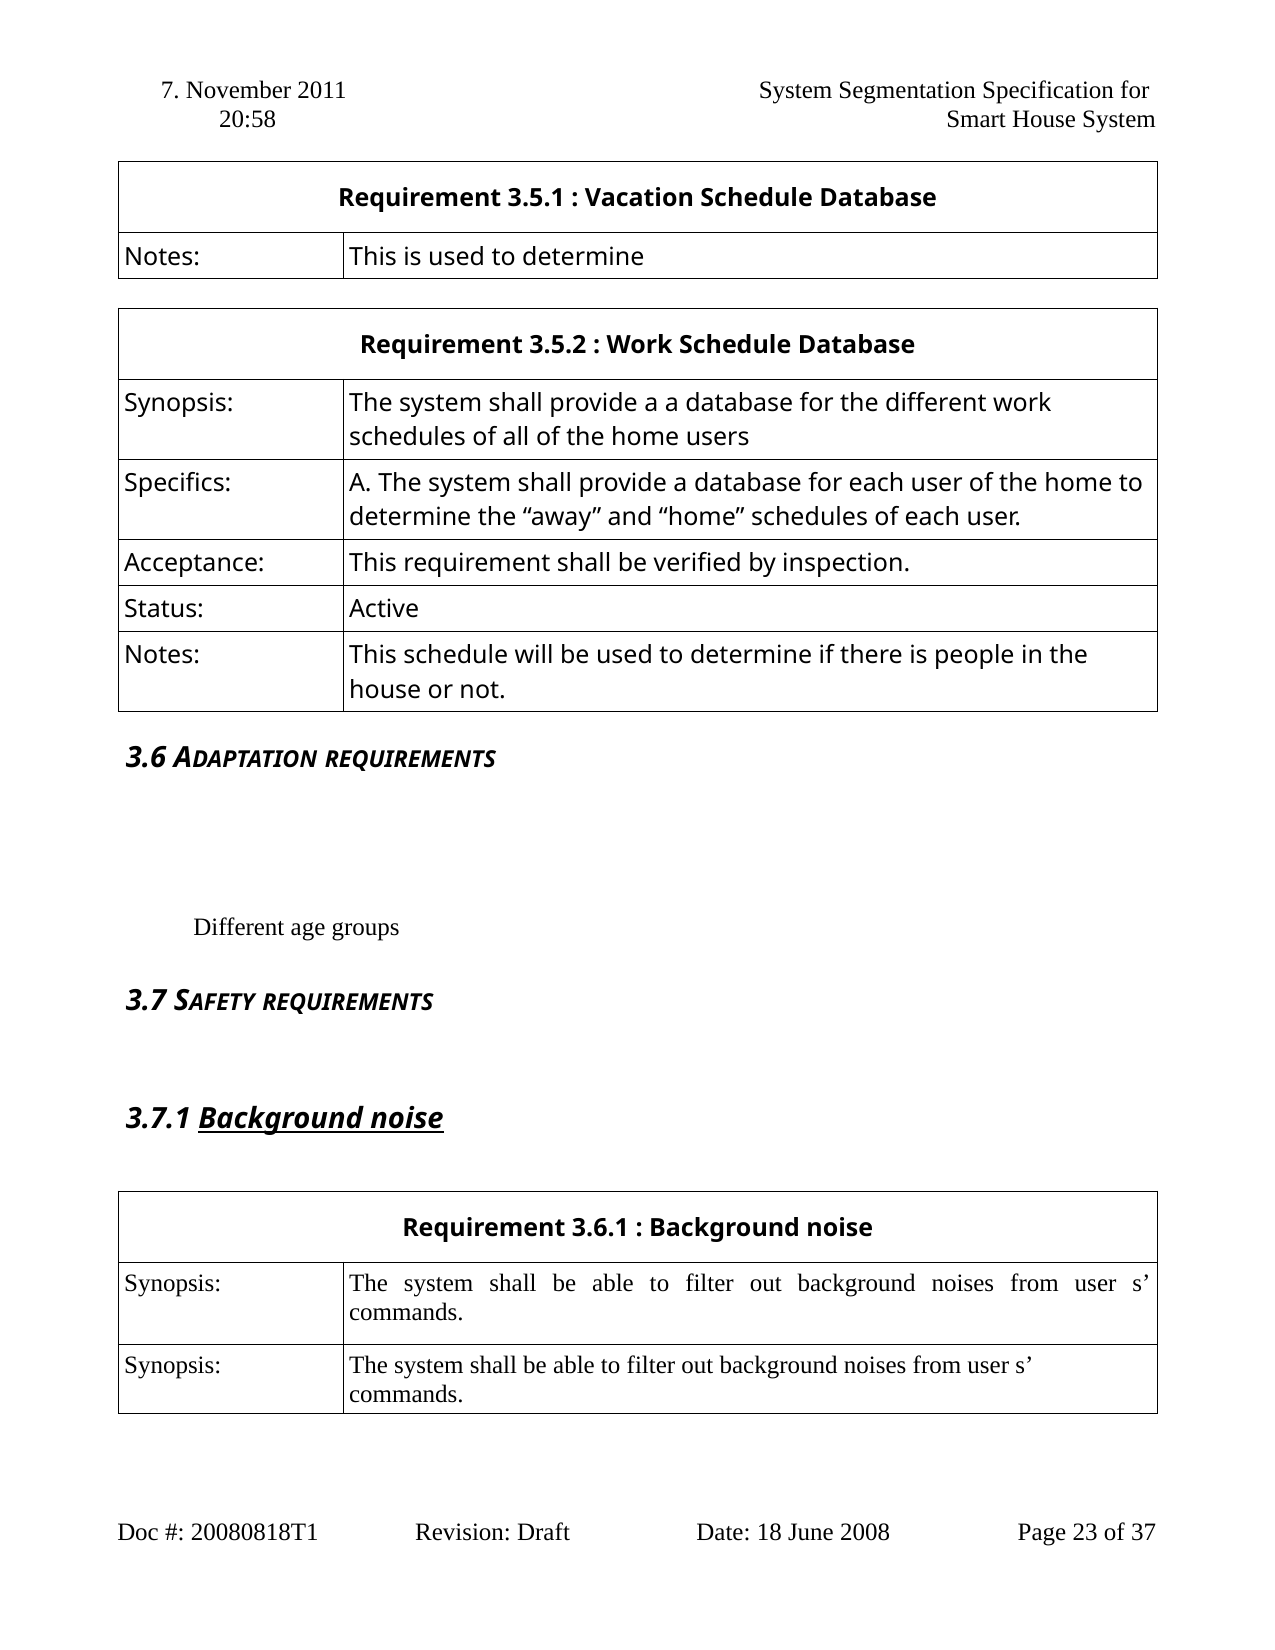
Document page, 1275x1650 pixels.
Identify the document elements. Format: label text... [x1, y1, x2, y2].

table_header Requirement 3.6.1 : Background noise [119, 1192, 1157, 1262]
table_cell Synopsis: [119, 1345, 343, 1413]
table_cell This schedule will be used to determine if there is people in the house or not. [344, 632, 1157, 711]
table_cell This requirement shall be verified by inspection. [344, 540, 1157, 585]
table_cell Active [344, 586, 1157, 631]
table_cell This is used to determine [344, 233, 1157, 278]
table_cell The system shall be able to filter out background noises from user s’ commands. [344, 1263, 1157, 1344]
table_cell Status: [119, 586, 343, 631]
table_header Requirement 3.5.1 : Vacation Schedule Database [119, 162, 1157, 232]
table_cell A. The system shall provide a database for each user of the home to determine the “away” and “home” schedules of each user. [344, 460, 1157, 539]
table_cell Synopsis: [119, 1263, 343, 1344]
table_cell Synopsis: [119, 380, 343, 459]
table_cell The system shall be able to filter out background noises from user s’ commands. [344, 1345, 1157, 1413]
subtitle Background noise [118, 1097, 1157, 1137]
subtitle Safety requirements [118, 979, 1157, 1018]
table_cell Specifics: [119, 460, 343, 539]
subtitle Adaptation requirements [118, 737, 1157, 776]
table_cell Notes: [119, 233, 343, 278]
table_cell The system shall provide a a database for the different work schedules of all of the home users [344, 380, 1157, 459]
table_header Requirement 3.5.2 : Work Schedule Database [119, 309, 1157, 379]
text Different age groups [118, 912, 1157, 941]
table_cell Notes: [119, 632, 343, 711]
table_cell Acceptance: [119, 540, 343, 585]
